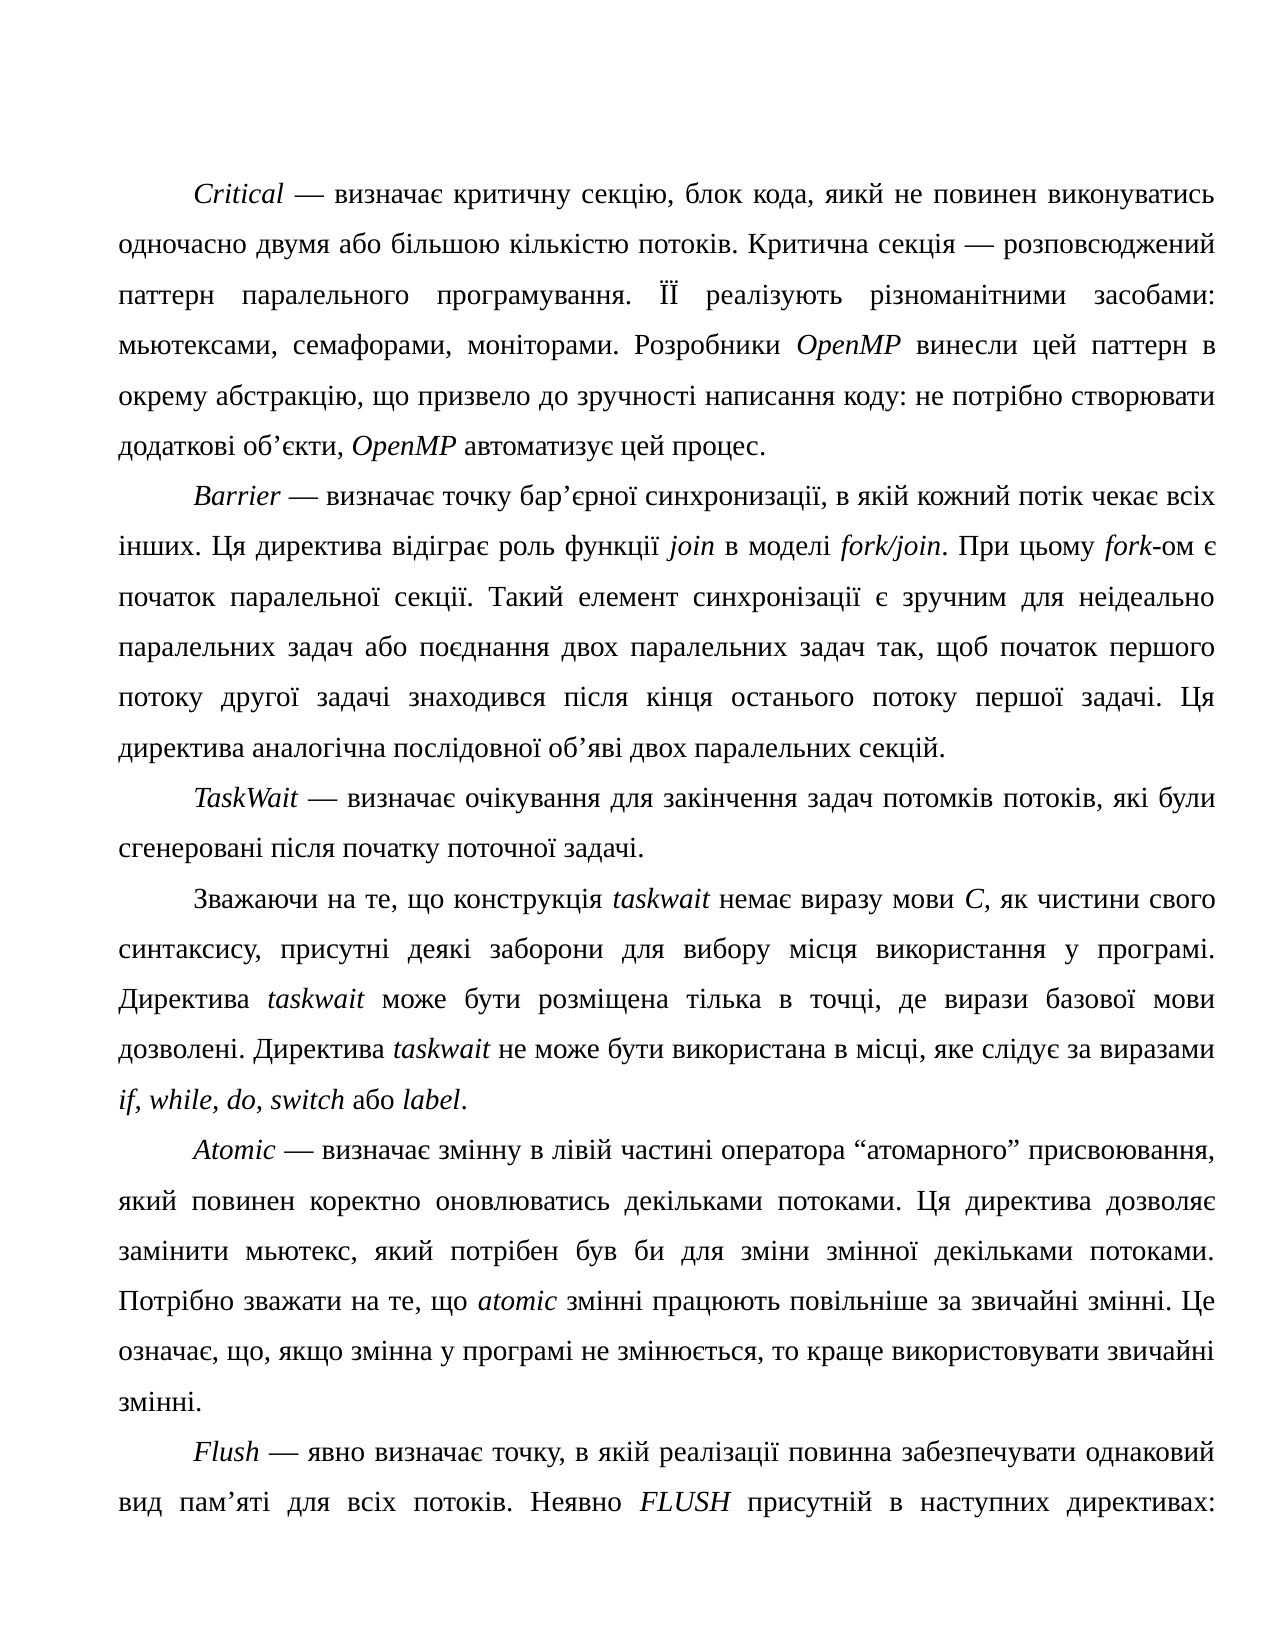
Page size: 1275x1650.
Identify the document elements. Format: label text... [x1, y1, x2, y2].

text Barrier — визначає точку бар’єрної синхронизації, в якій кожний потік чекає всіх інших. Ця директива відіграє роль функції join в моделі fork/join. При цьому fork-ом є початок паралельної секції. Такий елемент синхронізації є зручним для неідеально паралельних задач або поєднання двох паралельних задач так, щоб початок першого потоку другої задачі знаходився після кінця останього потоку першої задачі. Ця директива аналогічна послідовної об’яві двох паралельних секцій. [118, 478, 1216, 763]
text Зважаючи на те, що конструкція taskwait немає виразу мови C, як чистини свого синтаксису, присутні деякі заборони для вибору місця використання у програмі. Директива taskwait може бути розміщена тілька в точці, де вирази базової мови дозволені. Директива taskwait не може бути використана в місці, яке слідує за виразами if, while, do, switch або label. [118, 881, 1216, 1116]
text Critical — визначає критичну секцію, блок кода, яикй не повинен виконуватись одночасно двумя або більшою кількістю потоків. Критична секція — розповсюджений паттерн паралельного програмування. ЇЇ реалізують різноманітними засобами: мьютексами, семафорами, моніторами. Розробники OpenMP винесли цей паттерн в окрему абстракцію, що призвело до зручності написання коду: не потрібно створювати додаткові об’єкти, OpenMP автоматизує цей процес. [118, 176, 1216, 461]
text Atomic — визначає змінну в лівій частині оператора “атомарного” присвоювання, який повинен коректно оновлюватись декільками потоками. Ця директива дозволяє замінити мьютекс, який потрібен був би для зміни змінної декільками потоками. Потрібно зважати на те, що atomic змінні працюють повільніше за звичайні змінні. Це означає, що, якщо змінна у програмі не змінюється, то краще використовувати звичайні змінні. [118, 1132, 1216, 1417]
text Flush — явно визначає точку, в якій реалізації повинна забезпечувати однаковий вид пам’яті для всіх потоків. Неявно FLUSH присутній в наступних директивах: [118, 1434, 1216, 1518]
text TaskWait — визначає очікування для закінчення задач потомків потоків, які були сгенеровані після початку поточної задачі. [118, 780, 1216, 864]
